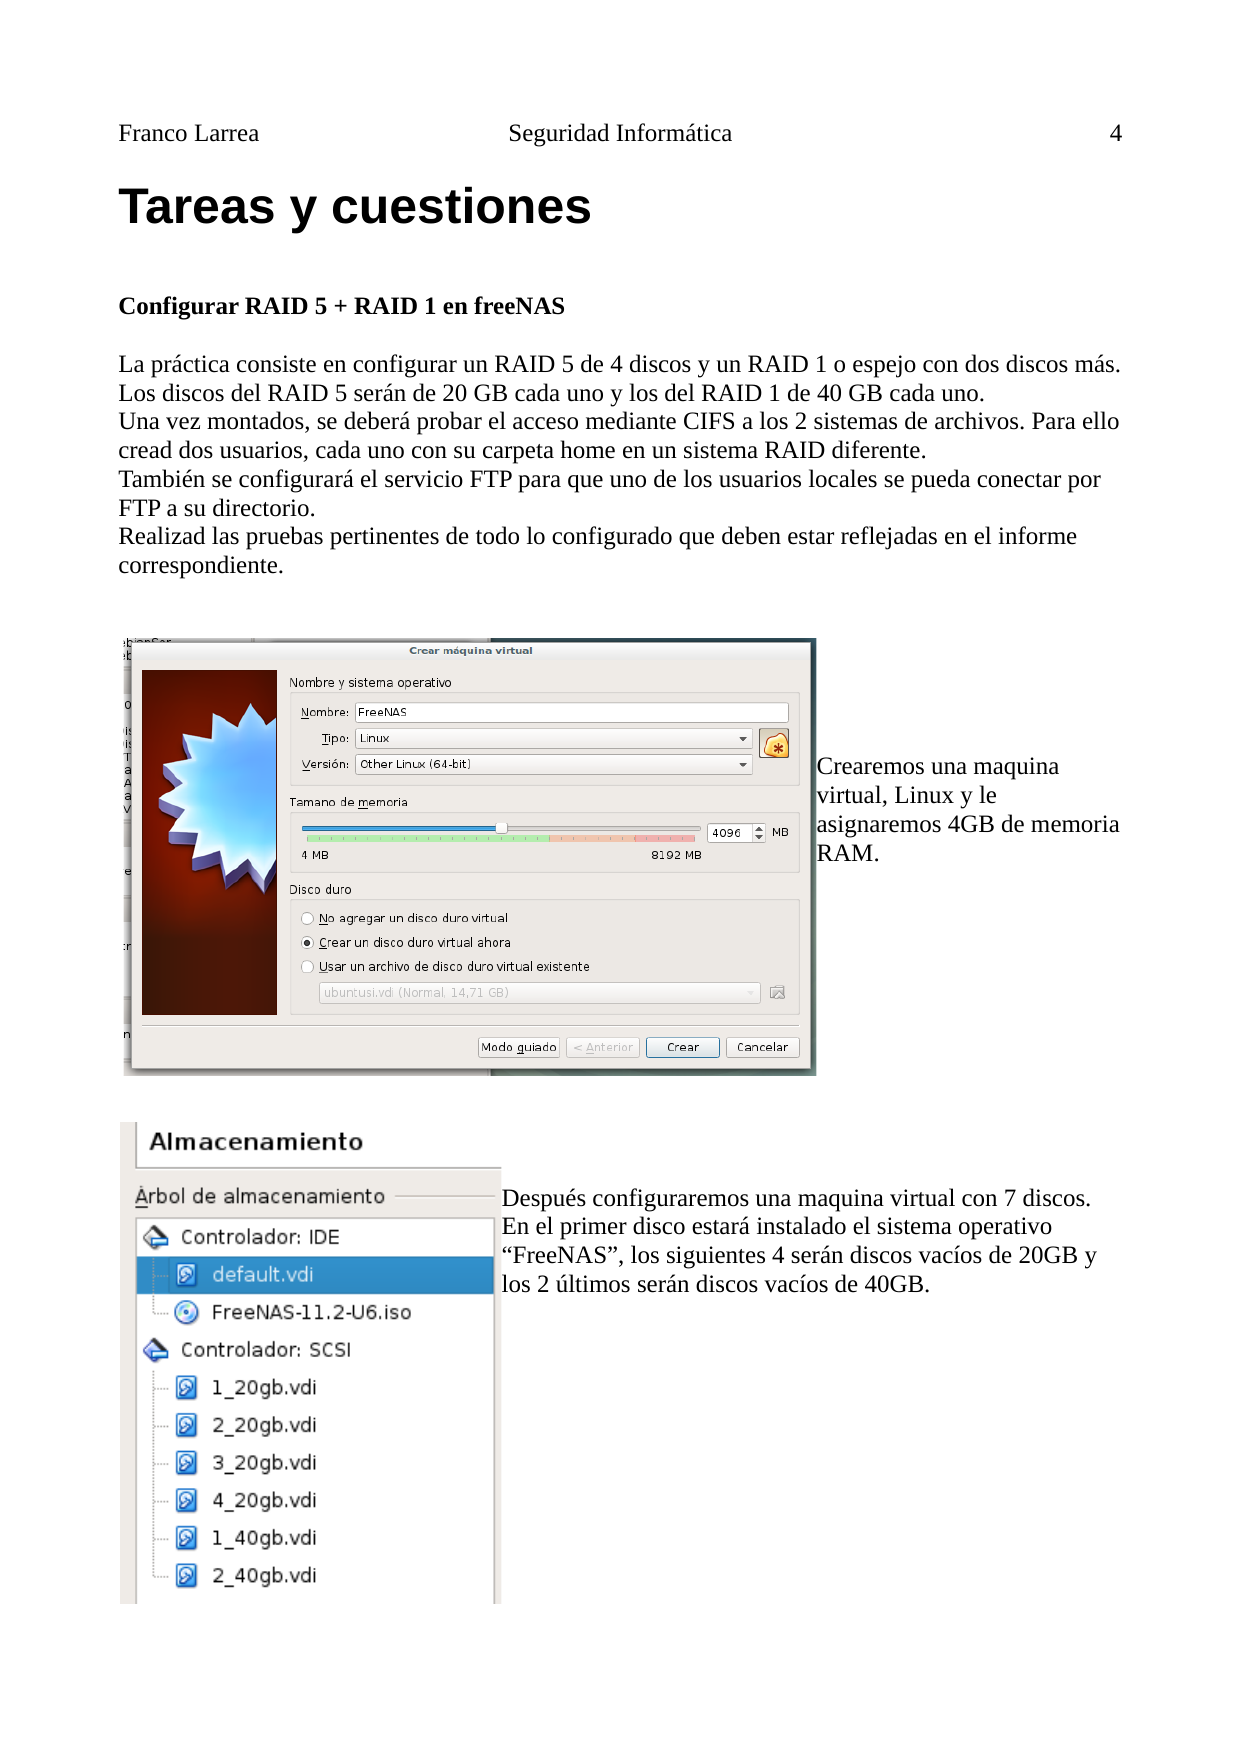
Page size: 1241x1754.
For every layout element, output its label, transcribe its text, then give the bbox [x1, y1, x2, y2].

text Realizad las pruebas pertinentes de todo lo configurado que deben estar reflejadas en el informe [118, 521, 1122, 550]
text Una vez montados, se deberá probar el acceso mediante CIFS a los 2 sistemas de archivos. Para ello cread dos usuarios, cada uno con su carpeta home en un sistema RAID diferente. [118, 406, 1122, 464]
text Crearemos una maquina virtual, Linux y le asignaremos 4GB de memoria RAM. [817, 751, 1122, 866]
text correspondiente. [118, 550, 1122, 579]
text Tareas y cuestiones [118, 176, 1122, 234]
text También se configurará el servicio FTP para que uno de los usuarios locales se pueda conectar por FTP a su directorio. [118, 464, 1122, 521]
text Después configuraremos una maquina virtual con 7 discos. En el primer disco estará instalado el sistema operativo “FreeNAS”, los siguientes 4 serán discos vacíos de 20GB y los 2 últimos serán discos vacíos de 40GB. [502, 1183, 1122, 1298]
text Los discos del RAID 5 serán de 20 GB cada uno y los del RAID 1 de 40 GB cada uno. [118, 378, 1122, 406]
text La práctica consiste en configurar un RAID 5 de 4 discos y un RAID 1 o espejo con dos discos más. [118, 349, 1122, 378]
picture [120, 1122, 502, 1604]
picture [123, 638, 817, 1076]
text Configurar RAID 5 + RAID 1 en freeNAS [118, 291, 1122, 320]
